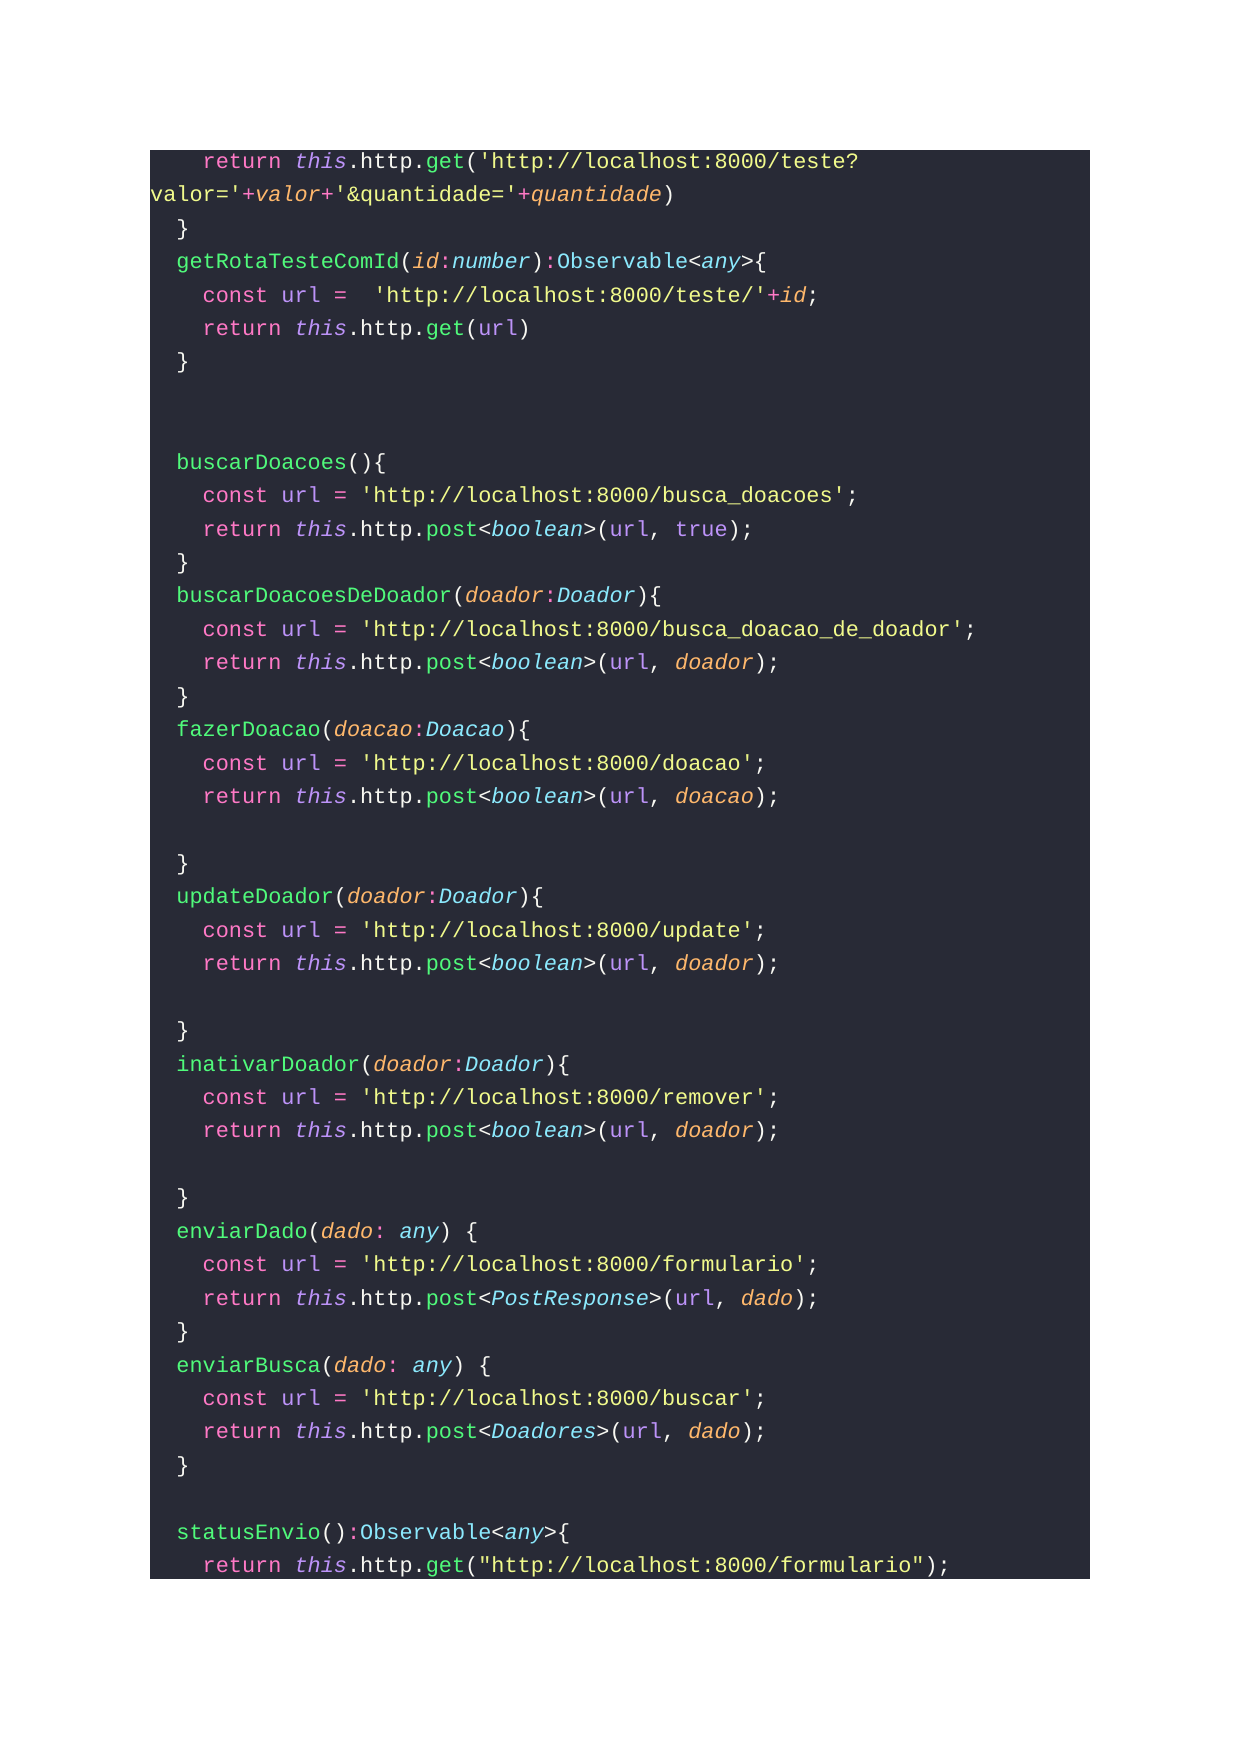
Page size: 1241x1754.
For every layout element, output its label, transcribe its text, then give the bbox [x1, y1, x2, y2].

text return this.http.post<boolean>(url, doador); [150, 952, 1090, 977]
text inativarDoador(doador:Doador){ [150, 1053, 1090, 1078]
text return this.http.post<boolean>(url, doacao); [150, 785, 1090, 810]
text const url = 'http://localhost:8000/update'; [150, 919, 1090, 944]
text return this.http.post<boolean>(url, doador); [150, 1120, 1090, 1144]
text const url = 'http://localhost:8000/doacao'; [150, 752, 1090, 777]
text const url = 'http://localhost:8000/formulario'; [150, 1253, 1090, 1278]
text buscarDoacoes(){ [150, 451, 1090, 476]
text getRotaTesteComId(id:number):Observable<any>{ [150, 250, 1090, 275]
text enviarDado(dado: any) { [150, 1220, 1090, 1245]
text return this.http.get("http://localhost:8000/formulario"); [150, 1554, 1090, 1579]
text const url = 'http://localhost:8000/buscar'; [150, 1387, 1090, 1412]
text return this.http.post<boolean>(url, doador); [150, 652, 1090, 676]
text return this.http.get('http://localhost:8000/teste?valor='+valor+'&quantidade='+quantidade) [150, 150, 1090, 208]
text return this.http.get(url) [150, 317, 1090, 342]
text } [150, 1019, 1090, 1044]
text return this.http.post<PostResponse>(url, dado); [150, 1287, 1090, 1312]
text const url = 'http://localhost:8000/busca_doacoes'; [150, 484, 1090, 509]
text } [150, 852, 1090, 877]
text } [150, 1187, 1090, 1211]
text } [150, 1454, 1090, 1479]
text } [150, 1320, 1090, 1345]
text statusEnvio():Observable<any>{ [150, 1521, 1090, 1546]
text const url = 'http://localhost:8000/busca_doacao_de_doador'; [150, 618, 1090, 643]
text } [150, 217, 1090, 242]
text enviarBusca(dado: any) { [150, 1354, 1090, 1378]
text } [150, 685, 1090, 710]
text updateDoador(doador:Doador){ [150, 886, 1090, 910]
text const url = 'http://localhost:8000/remover'; [150, 1086, 1090, 1111]
text fazerDoacao(doacao:Doacao){ [150, 718, 1090, 743]
text return this.http.post<boolean>(url, true); [150, 518, 1090, 543]
text buscarDoacoesDeDoador(doador:Doador){ [150, 585, 1090, 609]
text } [150, 351, 1090, 375]
text } [150, 551, 1090, 576]
text return this.http.post<Doadores>(url, dado); [150, 1421, 1090, 1445]
text const url = 'http://localhost:8000/teste/'+id; [150, 284, 1090, 308]
